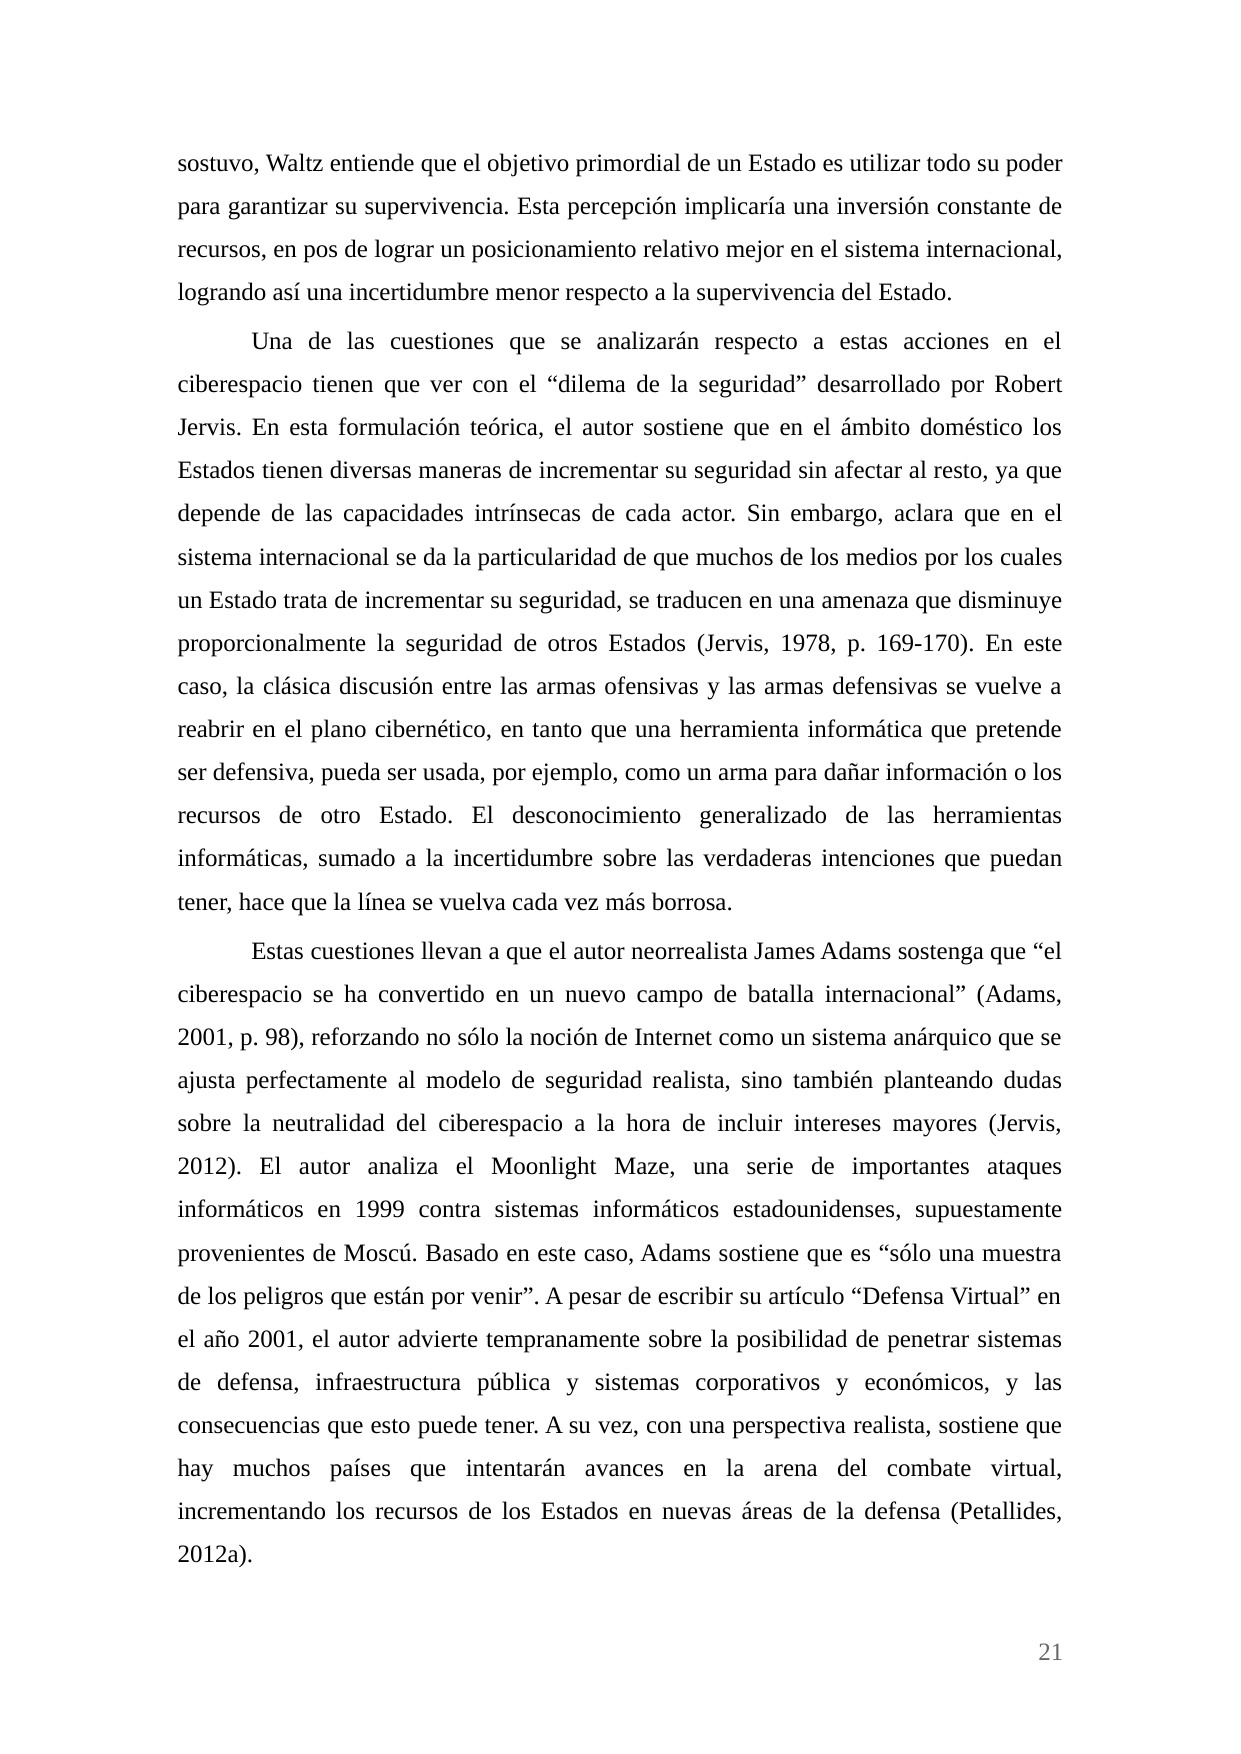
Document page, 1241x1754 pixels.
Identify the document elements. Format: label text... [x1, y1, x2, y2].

text Estas cuestiones llevan a que el autor neorrealista James Adams sostenga que “el ciberespacio se ha convertido en un nuevo campo de batalla internacional” (Adams, 2001, p. 98), reforzando no sólo la noción de Internet como un sistema anárquico que se ajusta perfectamente al modelo de seguridad realista, sino también planteando dudas sobre la neutralidad del ciberespacio a la hora de incluir intereses mayores (Jervis, 2012). El autor analiza el Moonlight Maze, una serie de importantes ataques informáticos en 1999 contra sistemas informáticos estadounidenses, supuestamente provenientes de Moscú. Basado en este caso, Adams sostiene que es “sólo una muestra de los peligros que están por venir”. A pesar de escribir su artículo “Defensa Virtual” en el año 2001, el autor advierte tempranamente sobre la posibilidad de penetrar sistemas de defensa, infraestructura pública y sistemas corporativos y económicos, y las consecuencias que esto puede tener. A su vez, con una perspectiva realista, sostiene que hay muchos países que intentarán avances en la arena del combate virtual, incrementando los recursos de los Estados en nuevas áreas de la defensa (Petallides, 2012a). [177, 936, 1063, 1568]
text Una de las cuestiones que se analizarán respecto a estas acciones en el ciberespacio tienen que ver con el “dilema de la seguridad” desarrollado por Robert Jervis. En esta formulación teórica, el autor sostiene que en el ámbito doméstico los Estados tienen diversas maneras de incrementar su seguridad sin afectar al resto, ya que depende de las capacidades intrínsecas de cada actor. Sin embargo, aclara que en el sistema internacional se da la particularidad de que muchos de los medios por los cuales un Estado trata de incrementar su seguridad, se traducen en una amenaza que disminuye proporcionalmente la seguridad de otros Estados (Jervis, 1978, p. 169-170). En este caso, la clásica discusión entre las armas ofensivas y las armas defensivas se vuelve a reabrir en el plano cibernético, en tanto que una herramienta informática que pretende ser defensiva, pueda ser usada, por ejemplo, como un arma para dañar información o los recursos de otro Estado. El desconocimiento generalizado de las herramientas informáticas, sumado a la incertidumbre sobre las verdaderas intenciones que puedan tener, hace que la línea se vuelva cada vez más borrosa. [177, 326, 1063, 915]
text sostuvo, Waltz entiende que el objetivo primordial de un Estado es utilizar todo su poder para garantizar su supervivencia. Esta percepción implicaría una inversión constante de recursos, en pos de lograr un posicionamiento relativo mejor en el sistema internacional, logrando así una incertidumbre menor respecto a la supervivencia del Estado. [177, 148, 1063, 306]
